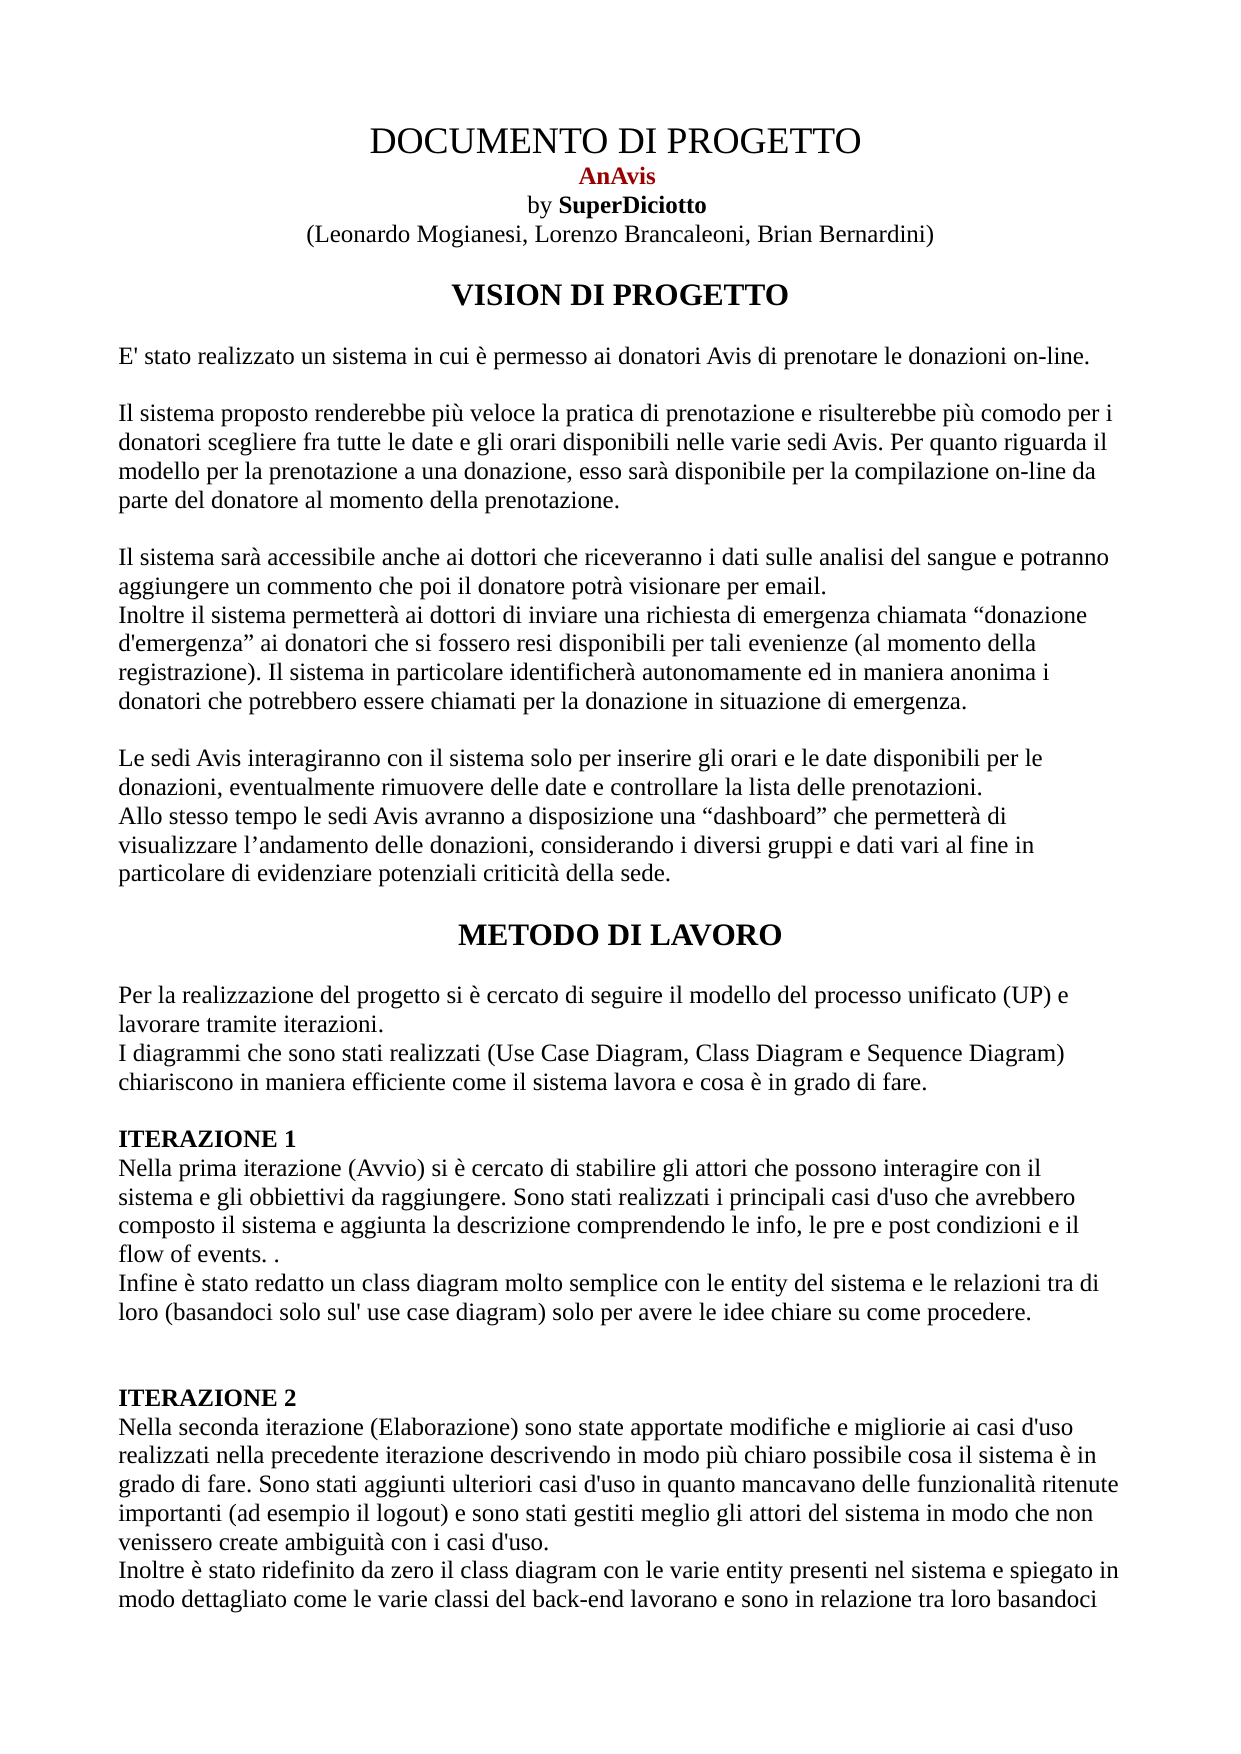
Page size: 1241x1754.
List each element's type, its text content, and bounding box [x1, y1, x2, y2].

text (Leonardo Mogianesi, Lorenzo Brancaleoni, Brian Bernardini) [118, 219, 1122, 247]
text Nella prima iterazione (Avvio) si è cercato di stabilire gli attori che possono interagire con il sistema e gli obbiettivi da raggiungere. Sono stati realizzati i principali casi d'uso che avrebbero composto il sistema e aggiunta la descrizione comprendendo le info, le pre e post condizioni e il flow of events. . [118, 1153, 1122, 1268]
text Per la realizzazione del progetto si è cercato di seguire il modello del processo unificato (UP) e lavorare tramite iterazioni. [118, 981, 1122, 1038]
text Il sistema proposto renderebbe più veloce la pratica di prenotazione e risulterebbe più comodo per i donatori scegliere fra tutte le date e gli orari disponibili nelle varie sedi Avis. Per quanto riguarda il modello per la prenotazione a una donazione, esso sarà disponibile per la compilazione on-line da parte del donatore al momento della prenotazione. [118, 398, 1122, 513]
text Allo stesso tempo le sedi Avis avranno a disposizione una “dashboard” che permetterà di visualizzare l’andamento delle donazioni, considerando i diversi gruppi e dati vari al fine in particolare di evidenziare potenziali criticità della sede. [118, 801, 1122, 887]
text AnAvis [118, 161, 1122, 190]
text Inoltre è stato ridefinito da zero il class diagram con le varie entity presenti nel sistema e spiegato in modo dettagliato come le varie classi del back-end lavorano e sono in relazione tra loro basandoci [118, 1556, 1122, 1613]
text E' stato realizzato un sistema in cui è permesso ai donatori Avis di prenotare le donazioni on-line. [118, 341, 1122, 370]
text Nella seconda iterazione (Elaborazione) sono state apportate modifiche e migliorie ai casi d'uso realizzati nella precedente iterazione descrivendo in modo più chiaro possibile cosa il sistema è in grado di fare. Sono stati aggiunti ulteriori casi d'uso in quanto mancavano delle funzionalità ritenute importanti (ad esempio il logout) e sono stati gestiti meglio gli attori del sistema in modo che non venissero create ambiguità con i casi d'uso. [118, 1412, 1122, 1556]
text DOCUMENTO DI PROGETTO [118, 118, 1122, 161]
text METODO DI LAVORO [118, 916, 1122, 952]
text ITERAZIONE 1 [118, 1124, 1122, 1153]
text Il sistema sarà accessibile anche ai dottori che riceveranno i dati sulle analisi del sangue e potranno aggiungere un commento che poi il donatore potrà visionare per email. [118, 542, 1122, 600]
text Inoltre il sistema permetterà ai dottori di inviare una richiesta di emergenza chiamata “donazione d'emergenza” ai donatori che si fossero resi disponibili per tali evenienze (al momento della registrazione). Il sistema in particolare identificherà autonomamente ed in maniera anonima i donatori che potrebbero essere chiamati per la donazione in situazione di emergenza. [118, 600, 1122, 715]
text by SuperDiciotto [118, 190, 1122, 219]
text VISION DI PROGETTO [118, 276, 1122, 312]
text ITERAZIONE 2 [118, 1383, 1122, 1412]
text I diagrammi che sono stati realizzati (Use Case Diagram, Class Diagram e Sequence Diagram) chiariscono in maniera efficiente come il sistema lavora e cosa è in grado di fare. [118, 1038, 1122, 1096]
text Infine è stato redatto un class diagram molto semplice con le entity del sistema e le relazioni tra di loro (basandoci solo sul' use case diagram) solo per avere le idee chiare su come procedere. [118, 1268, 1122, 1326]
text Le sedi Avis interagiranno con il sistema solo per inserire gli orari e le date disponibili per le donazioni, eventualmente rimuovere delle date e controllare la lista delle prenotazioni. [118, 743, 1122, 801]
